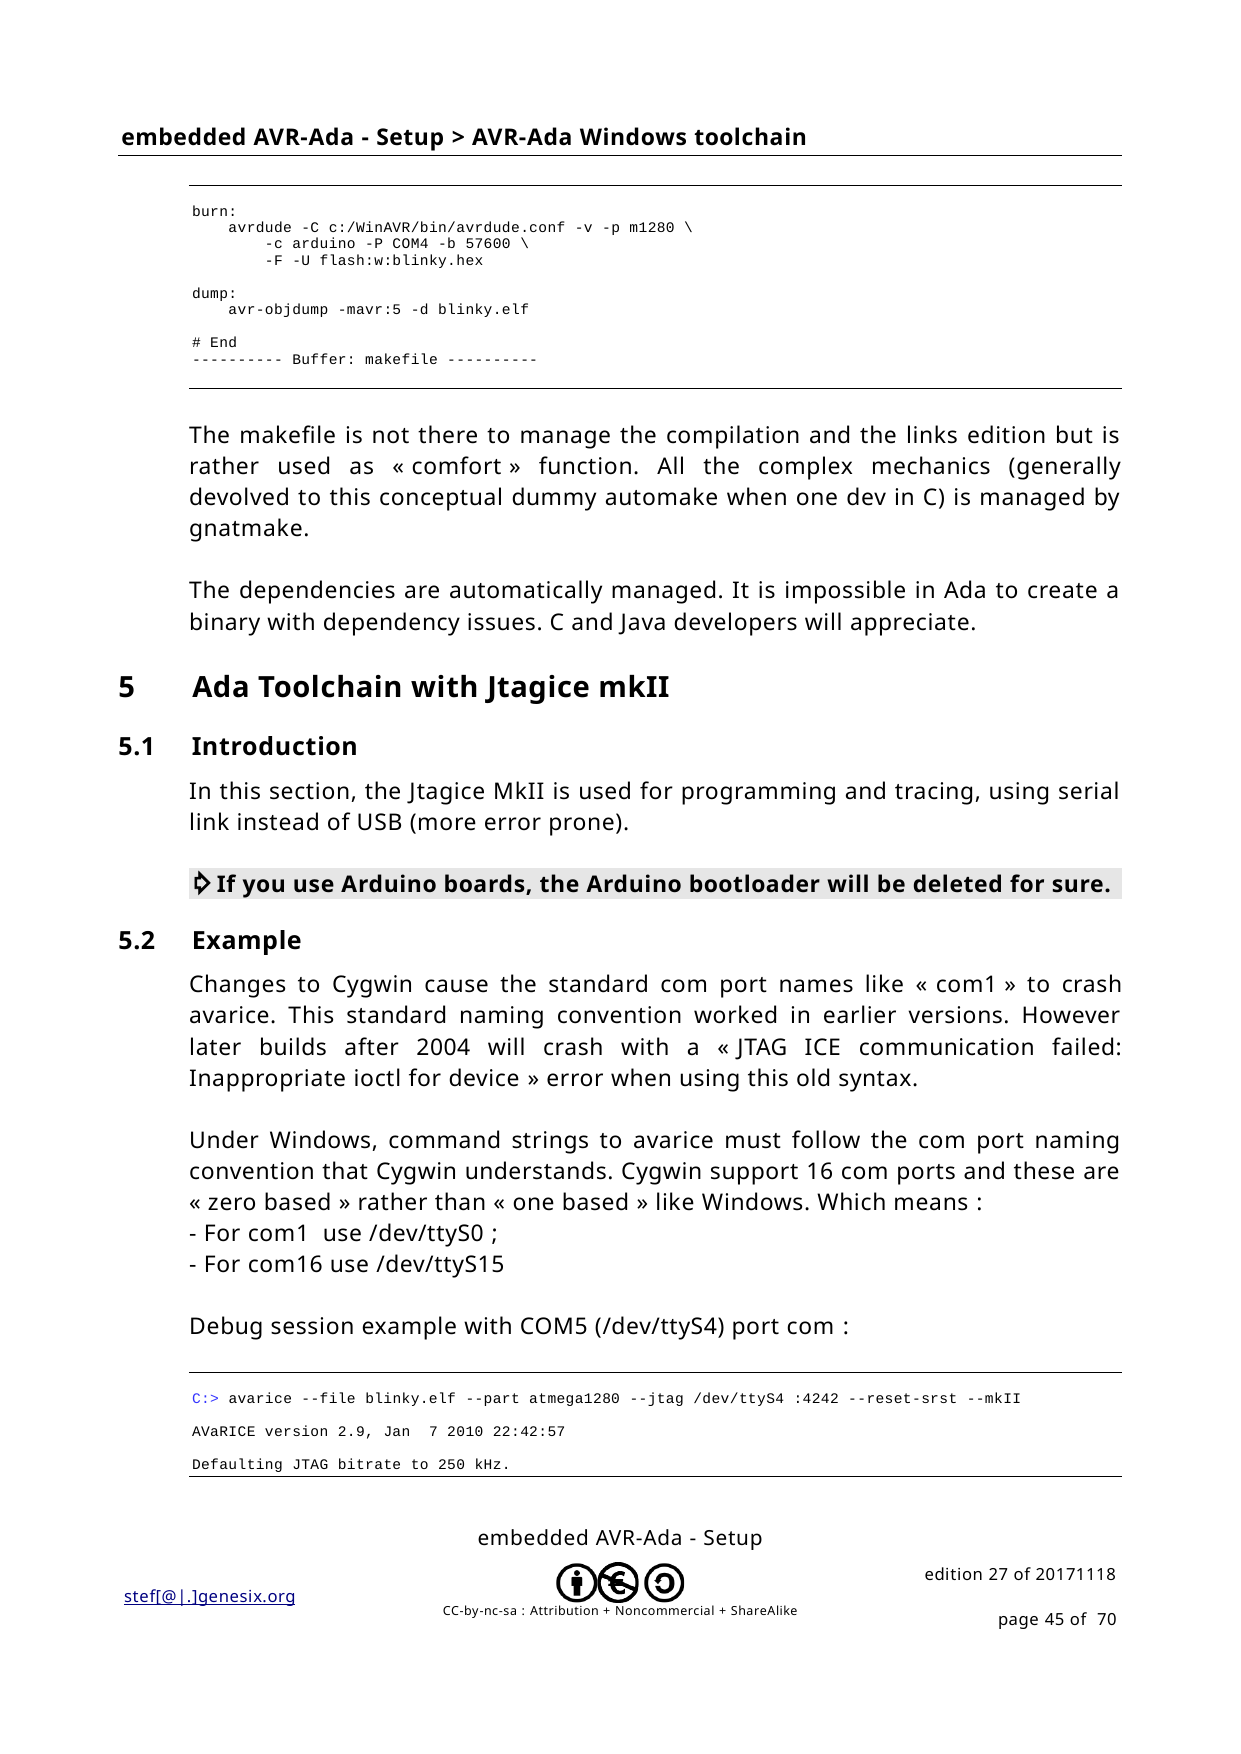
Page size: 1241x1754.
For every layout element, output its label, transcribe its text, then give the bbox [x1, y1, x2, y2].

text Under Windows, command strings to avarice must follow the com port naming convention that Cygwin understands. Cygwin support 16 com ports and these are « zero based » rather than « one based » like Windows. Which means : [189, 1123, 1122, 1217]
list -c arduino -P COM4 -b 57600 \ [189, 234, 1122, 250]
text Debug session example with COM5 (/dev/ttyS4) port com : [189, 1310, 1122, 1341]
list If you use Arduino boards, the Arduino bootloader will be deleted for sure. [189, 868, 1122, 899]
text The makefile is not there to manage the compilation and the links edition but is rather used as « comfort » function. All the complex mechanics (generally devolved to this conceptual dummy automake when one dev in C) is managed by gnatmake. [189, 419, 1122, 543]
picture [555, 1562, 639, 1603]
list AVaRICE version 2.9, Jan 7 2010 22:42:57 [189, 1421, 1122, 1441]
list C:> avarice --file blinky.elf --part atmega1280 --jtag /dev/ttyS4 :4242 --reset-srst --mkII [189, 1373, 1122, 1408]
list ---------- Buffer: makefile ---------- [189, 349, 1122, 369]
list Defaulting JTAG bitrate to 250 kHz. [189, 1454, 1122, 1476]
list avr-objdump -mavr:5 -d blinky.elf [189, 300, 1122, 319]
list -F -U flash:w:blinky.hex [189, 250, 1122, 270]
list # End [189, 333, 1122, 349]
text - For com1 use /dev/ttyS0 ; [189, 1217, 1122, 1248]
text In this section, the Jtagice MkII is used for programming and tracing, using serial link instead of USB (more error prone). [189, 775, 1122, 837]
picture [643, 1562, 685, 1603]
list avrdude -C c:/WinAVR/bin/avrdude.conf -v -p m1280 \ [189, 217, 1122, 234]
subtitle Example [118, 923, 1122, 957]
list burn: [189, 201, 1122, 217]
text - For com16 use /dev/ttyS15 [189, 1248, 1122, 1279]
text Changes to Cygwin cause the standard com port names like « com1 » to crash avarice. This standard naming convention worked in earlier versions. However later builds after 2004 will crash with a « JTAG ICE communication failed: Inappropriate ioctl for device » error when using this old syntax. [189, 968, 1122, 1092]
text The dependencies are automatically managed. It is impossible in Ada to create a binary with dependency issues. C and Java developers will appreciate. [189, 574, 1122, 636]
subtitle Ada Toolchain with Jtagice mkII [118, 666, 1122, 705]
subtitle Introduction [118, 729, 1122, 763]
list dump: [189, 283, 1122, 300]
